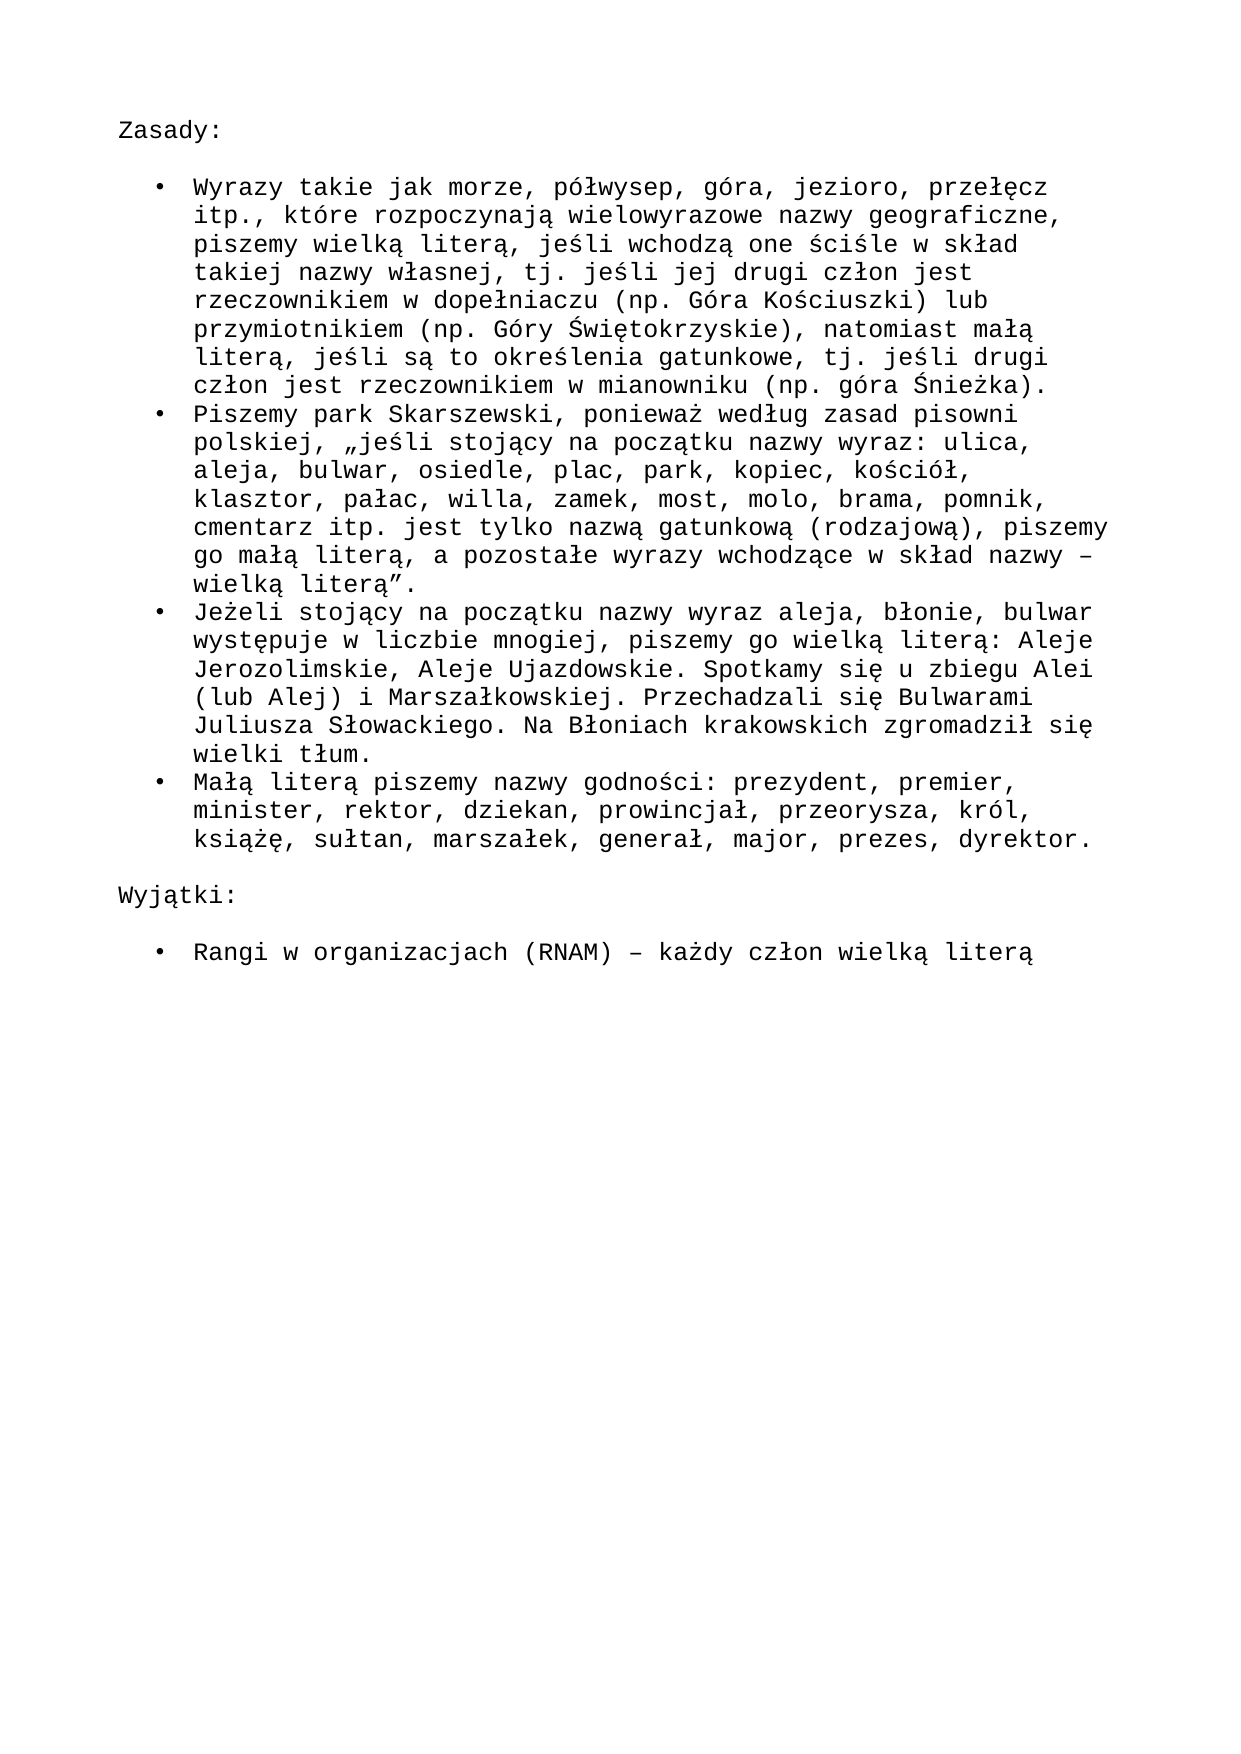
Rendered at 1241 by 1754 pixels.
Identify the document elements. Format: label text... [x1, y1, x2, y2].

list Rangi w organizacjach (RNAM) – każdy człon wielką literą [156, 940, 1122, 968]
list Jeżeli stojący na początku nazwy wyraz aleja, błonie, bulwar występuje w liczbie mnogiej, piszemy go wielką literą: Aleje Jerozolimskie, Aleje Ujazdowskie. Spotkamy się u zbiegu Alei (lub Alej) i Marszałkowskiej. Przechadzali się Bulwarami Juliusza Słowackiego. Na Błoniach krakowskich zgromadził się wielki tłum. [156, 600, 1122, 770]
list Piszemy park Skarszewski, ponieważ według zasad pisowni polskiej, „jeśli stojący na początku nazwy wyraz: ulica, aleja, bulwar, osiedle, plac, park, kopiec, kościół, klasztor, pałac, willa, zamek, most, molo, brama, pomnik, cmentarz itp. jest tylko nazwą gatunkową (rodzajową), piszemy go małą literą, a pozostałe wyrazy wchodzące w skład nazwy – wielką literą”. [156, 401, 1122, 600]
list Wyrazy takie jak morze, półwysep, góra, jezioro, przełęcz itp., które rozpoczynają wielowyrazowe nazwy geograficzne, piszemy wielką literą, jeśli wchodzą one ściśle w skład takiej nazwy własnej, tj. jeśli jej drugi człon jest rzeczownikiem w dopełniaczu (np. Góra Kościuszki) lub przymiotnikiem (np. Góry Świętokrzyskie), natomiast małą literą, jeśli są to określenia gatunkowe, tj. jeśli drugi człon jest rzeczownikiem w mianowniku (np. góra Śnieżka). [156, 175, 1122, 401]
text Wyjątki: [118, 883, 1122, 911]
text Zasady: [118, 118, 1122, 146]
list Małą literą piszemy nazwy godności: prezydent, premier, minister, rektor, dziekan, prowincjał, przeorysza, król, książę, sułtan, marszałek, generał, major, prezes, dyrektor. [156, 770, 1122, 855]
